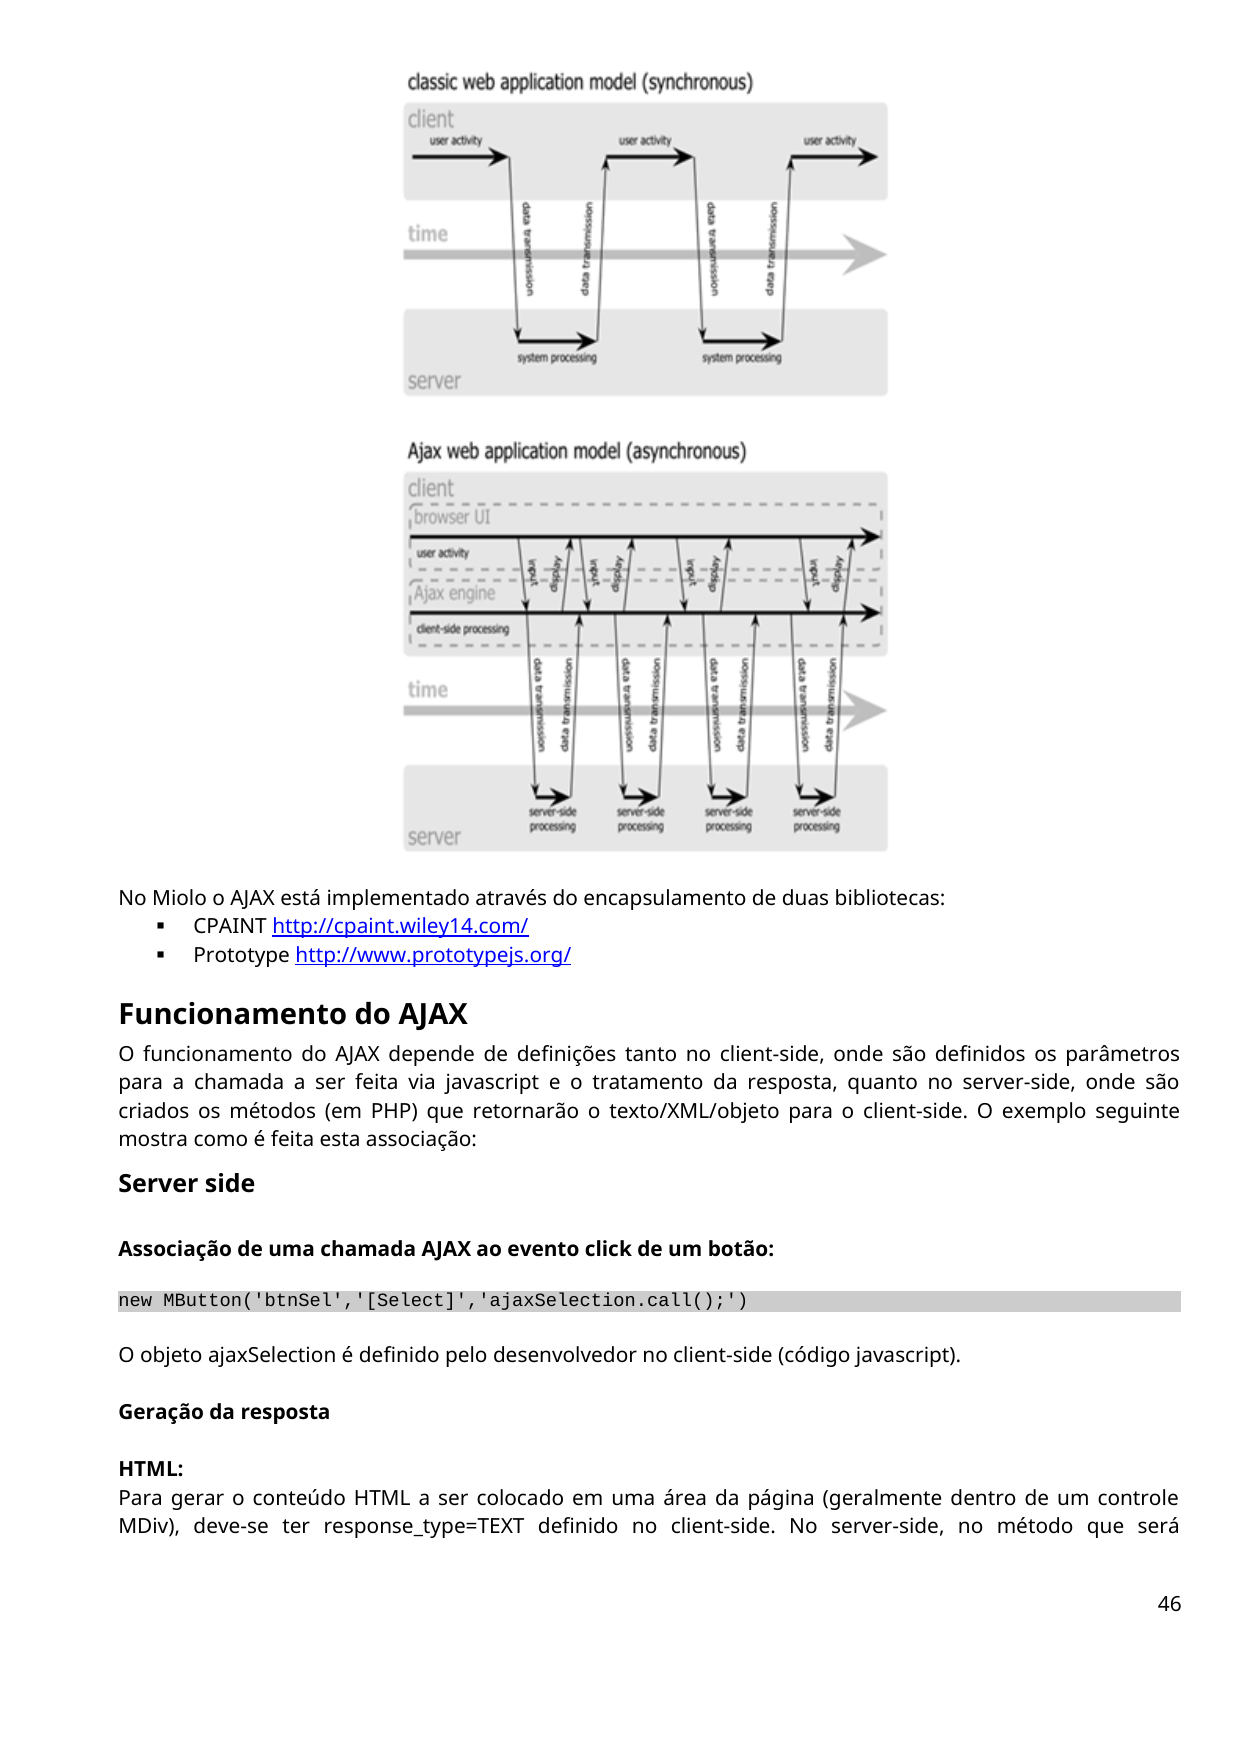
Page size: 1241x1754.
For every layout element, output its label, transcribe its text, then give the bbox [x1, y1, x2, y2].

text O funcionamento do AJAX depende de definições tanto no client-side, onde são definidos os parâmetros para a chamada a ser feita via javascript e o tratamento da resposta, quanto no server-side, onde são criados os métodos (em PHP) que retornarão o texto/XML/objeto para o client-side. O exemplo seguinte mostra como é feita esta associação: [118, 1039, 1181, 1153]
text No Miolo o AJAX está implementado através do encapsulamento de duas bibliotecas: [118, 883, 1181, 911]
list Prototype http://www.prototypejs.org/ [156, 940, 1181, 968]
text Geração da resposta [118, 1397, 1181, 1426]
text Para gerar o conteúdo HTML a ser colocado em uma área da página (geralmente dentro de um controle MDiv), deve-se ter response_type=TEXT definido no client-side. No server-side, no método que será [118, 1483, 1181, 1540]
picture [393, 59, 907, 855]
text Associação de uma chamada AJAX ao evento click de um botão: [118, 1234, 1181, 1262]
list CPAINT http://cpaint.wiley14.com/ [156, 911, 1181, 940]
subtitle Funcionamento do AJAX [118, 993, 1181, 1033]
text new MButton('btnSel','[Select]','ajaxSelection.call();') [118, 1291, 1181, 1312]
text O objeto ajaxSelection é definido pelo desenvolvedor no client-side (código javascript). [118, 1341, 1181, 1369]
text HTML: [118, 1454, 1181, 1483]
subtitle Server side [118, 1165, 1181, 1199]
